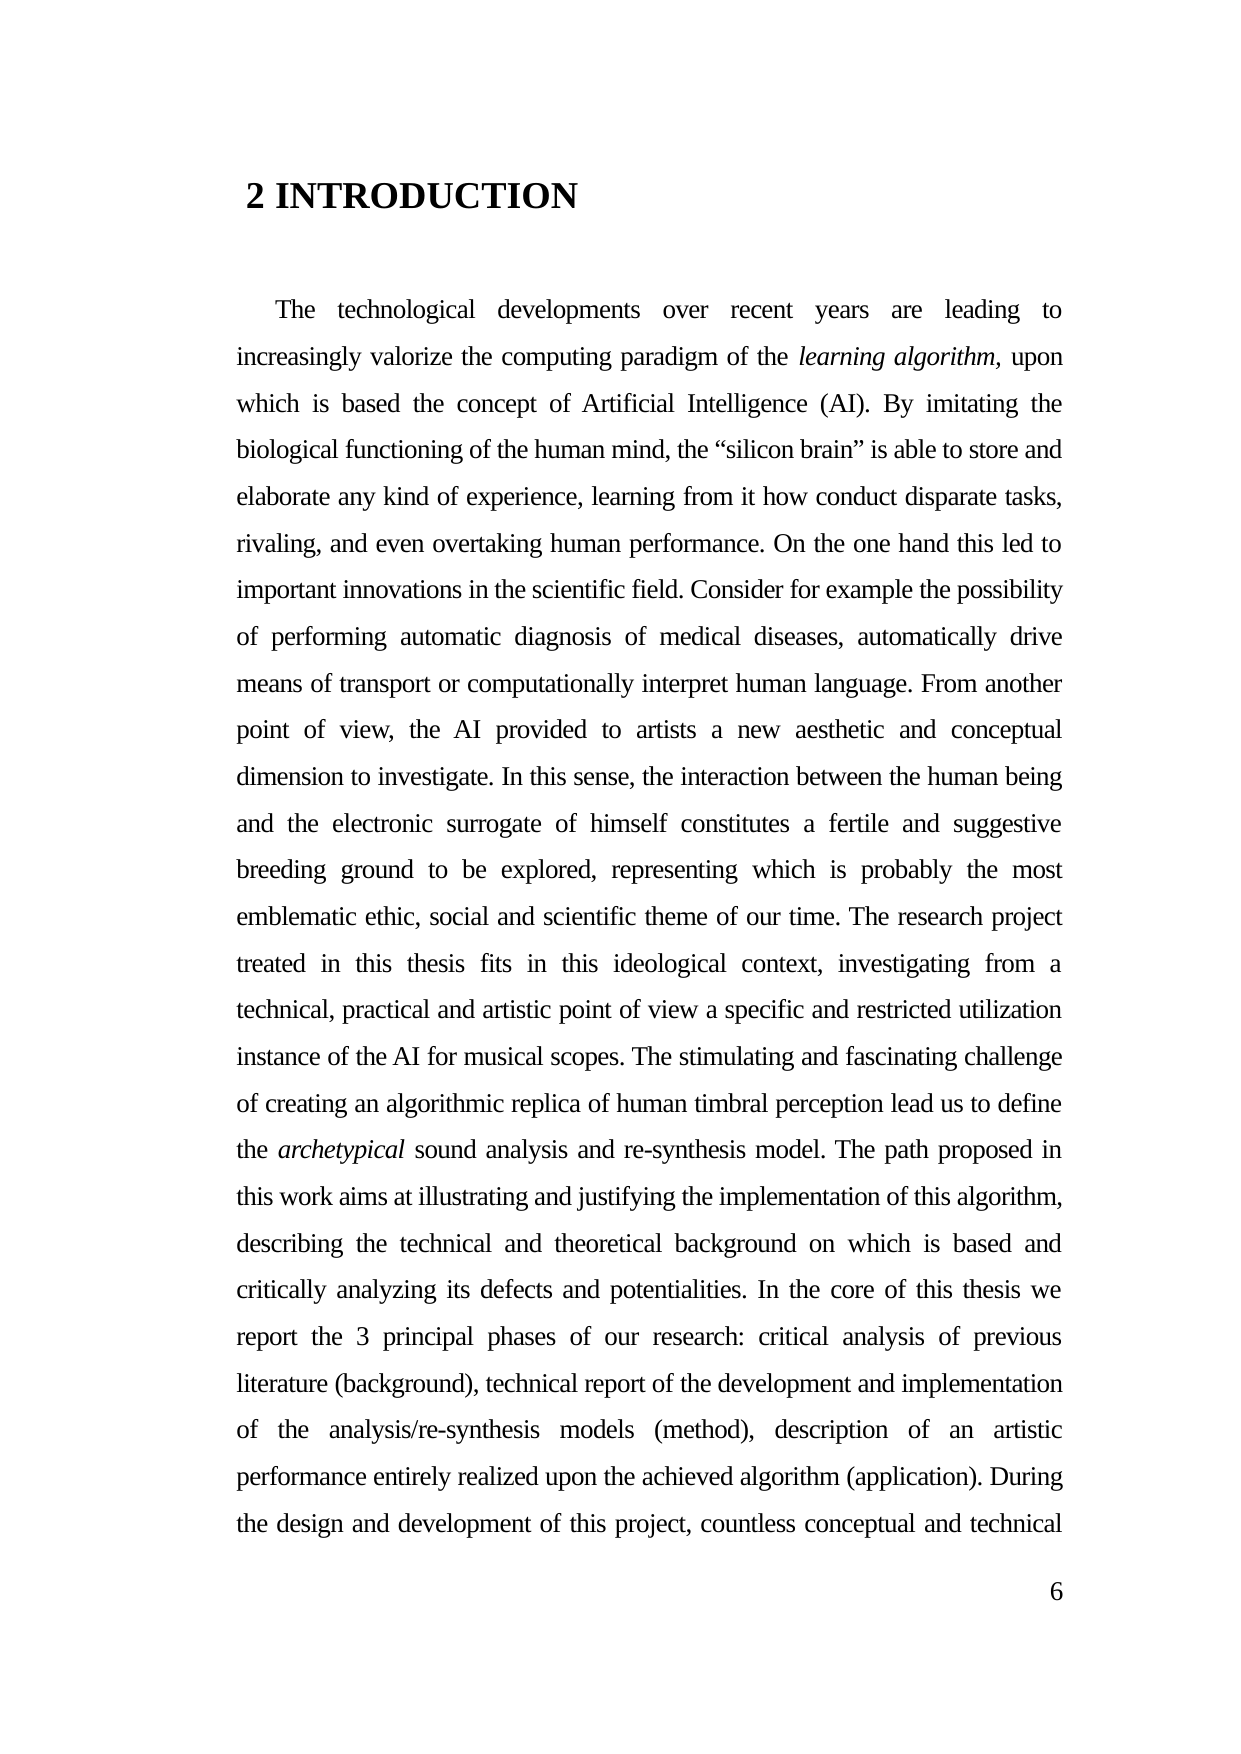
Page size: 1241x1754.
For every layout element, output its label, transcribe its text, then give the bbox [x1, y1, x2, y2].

subtitle INTRODUCTION [236, 173, 1063, 216]
text The technological developments over recent years are leading to increasingly valorize the computing paradigm of the learning algorithm, upon which is based the concept of Artificial Intelligence (AI). By imitating the biological functioning of the human mind, the “silicon brain” is able to store and elaborate any kind of experience, learning from it how conduct disparate tasks, rivaling, and even overtaking human performance. On the one hand this led to important innovations in the scientific field. Consider for example the possibility of performing automatic diagnosis of medical diseases, automatically drive means of transport or computationally interpret human language. From another point of view, the AI provided to artists a new aesthetic and conceptual dimension to investigate. In this sense, the interaction between the human being and the electronic surrogate of himself constitutes a fertile and suggestive breeding ground to be explored, representing which is probably the most emblematic ethic, social and scientific theme of our time. The research project treated in this thesis fits in this ideological context, investigating from a technical, practical and artistic point of view a specific and restricted utilization instance of the AI for musical scopes. The stimulating and fascinating challenge of creating an algorithmic replica of human timbral perception lead us to define the archetypical sound analysis and re-synthesis model. The path proposed in this work aims at illustrating and justifying the implementation of this algorithm, describing the technical and theoretical background on which is based and critically analyzing its defects and potentialities. In the core of this thesis we report the 3 principal phases of our research: critical analysis of previous literature (background), technical report of the development and implementation of the analysis/re-synthesis models (method), description of an artistic performance entirely realized upon the achieved algorithm (application). During the design and development of this project, countless conceptual and technical [236, 294, 1063, 1538]
